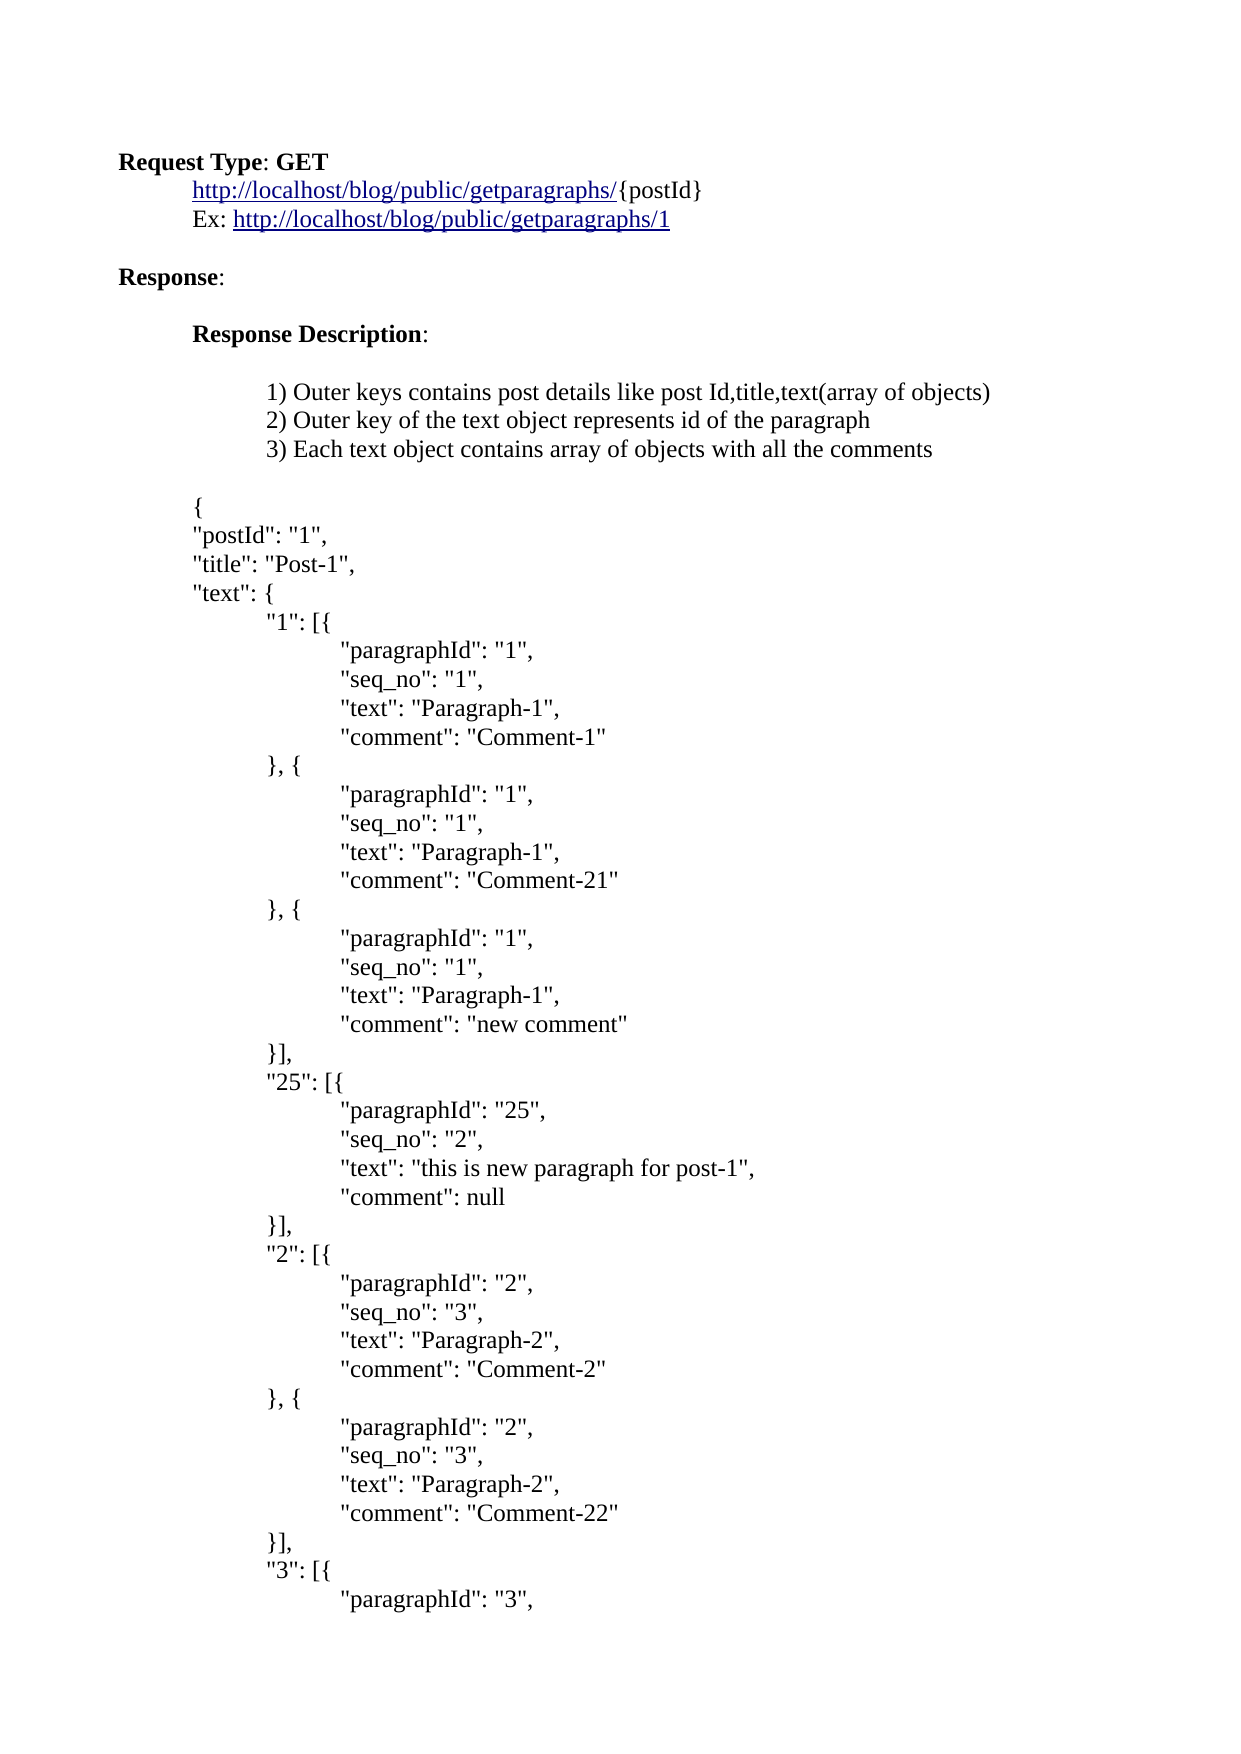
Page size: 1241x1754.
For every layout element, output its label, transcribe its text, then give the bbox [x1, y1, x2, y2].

text "comment": "Comment-21" [118, 866, 1122, 894]
text "text": "Paragraph-2", [118, 1469, 1122, 1498]
text "25": [{ [118, 1067, 1122, 1096]
text "comment": "Comment-2" [118, 1354, 1122, 1383]
text "title": "Post-1", [118, 549, 1122, 578]
text "comment": null [118, 1182, 1122, 1211]
text }, { [118, 751, 1122, 779]
text 2) Outer key of the text object represents id of the paragraph [118, 406, 1122, 434]
text "seq_no": "3", [118, 1297, 1122, 1326]
text "seq_no": "2", [118, 1124, 1122, 1153]
text "postId": "1", [118, 521, 1122, 549]
text "text": "this is new paragraph for post-1", [118, 1153, 1122, 1182]
text }, { [118, 894, 1122, 923]
text Ex: http://localhost/blog/public/getparagraphs/1 [118, 204, 1122, 233]
text "text": "Paragraph-1", [118, 981, 1122, 1009]
text { [118, 492, 1122, 521]
text "text": { [118, 578, 1122, 607]
text "text": "Paragraph-2", [118, 1326, 1122, 1354]
text "paragraphId": "2", [118, 1412, 1122, 1441]
text }], [118, 1527, 1122, 1556]
text "paragraphId": "1", [118, 636, 1122, 664]
text }, { [118, 1383, 1122, 1412]
text 1) Outer keys contains post details like post Id,title,text(array of objects) [118, 377, 1122, 406]
text Response Description: [118, 319, 1122, 348]
text }], [118, 1211, 1122, 1239]
text "1": [{ [118, 607, 1122, 636]
text Response: [118, 262, 1122, 291]
text "paragraphId": "1", [118, 779, 1122, 808]
text "seq_no": "3", [118, 1441, 1122, 1469]
text "text": "Paragraph-1", [118, 693, 1122, 722]
text "comment": "Comment-22" [118, 1498, 1122, 1527]
text "seq_no": "1", [118, 952, 1122, 981]
text }], [118, 1038, 1122, 1067]
text "comment": "Comment-1" [118, 722, 1122, 751]
text "text": "Paragraph-1", [118, 837, 1122, 866]
text 3) Each text object contains array of objects with all the comments [118, 434, 1122, 463]
text "seq_no": "1", [118, 664, 1122, 693]
text "3": [{ [118, 1556, 1122, 1584]
text "paragraphId": "1", [118, 923, 1122, 952]
text "paragraphId": "3", [118, 1584, 1122, 1613]
text "2": [{ [118, 1239, 1122, 1268]
text "paragraphId": "2", [118, 1268, 1122, 1297]
text "seq_no": "1", [118, 808, 1122, 837]
text "comment": "new comment" [118, 1009, 1122, 1038]
text Request Type: GET [118, 147, 1122, 176]
text "paragraphId": "25", [118, 1096, 1122, 1124]
text http://localhost/blog/public/getparagraphs/{postId} [118, 176, 1122, 204]
